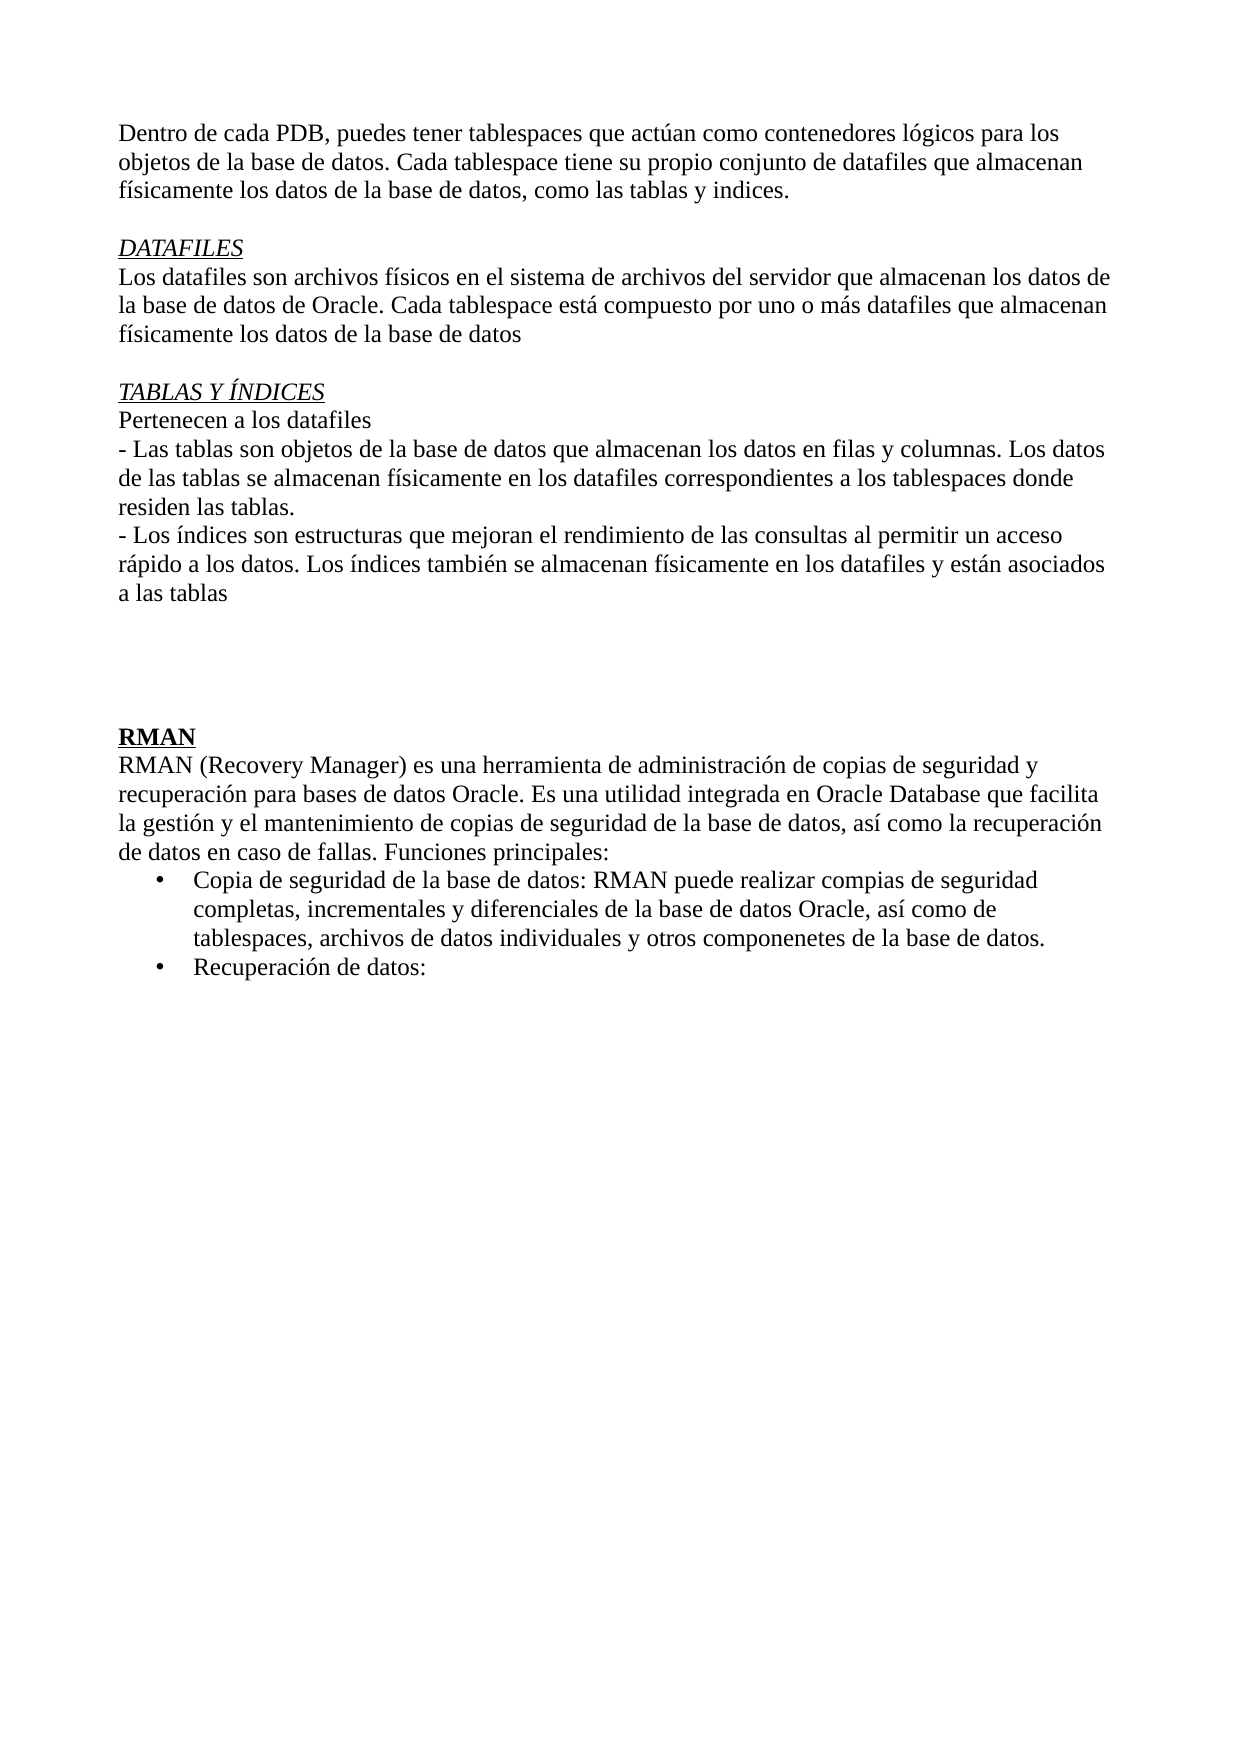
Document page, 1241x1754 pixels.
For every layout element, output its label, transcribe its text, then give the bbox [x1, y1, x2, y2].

text Pertenecen a los datafiles [118, 406, 1122, 434]
list Recuperación de datos: [156, 952, 1122, 981]
text Dentro de cada PDB, puedes tener tablespaces que actúan como contenedores lógicos para los objetos de la base de datos. Cada tablespace tiene su propio conjunto de datafiles que almacenan físicamente los datos de la base de datos, como las tablas y indices. [118, 118, 1122, 204]
text RMAN [118, 722, 1122, 751]
list Copia de seguridad de la base de datos: RMAN puede realizar compias de seguridad completas, incrementales y diferenciales de la base de datos Oracle, así como de tablespaces, archivos de datos individuales y otros componenetes de la base de datos. [156, 866, 1122, 952]
text TABLAS Y ÍNDICES [118, 377, 1122, 406]
text RMAN (Recovery Manager) es una herramienta de administración de copias de seguridad y recuperación para bases de datos Oracle. Es una utilidad integrada en Oracle Database que facilita la gestión y el mantenimiento de copias de seguridad de la base de datos, así como la recuperación de datos en caso de fallas. Funciones principales: [118, 751, 1122, 866]
text Los datafiles son archivos físicos en el sistema de archivos del servidor que almacenan los datos de la base de datos de Oracle. Cada tablespace está compuesto por uno o más datafiles que almacenan físicamente los datos de la base de datos [118, 262, 1122, 377]
text - Los índices son estructuras que mejoran el rendimiento de las consultas al permitir un acceso rápido a los datos. Los índices también se almacenan físicamente en los datafiles y están asociados a las tablas [118, 521, 1122, 607]
text - Las tablas son objetos de la base de datos que almacenan los datos en filas y columnas. Los datos de las tablas se almacenan físicamente en los datafiles correspondientes a los tablespaces donde residen las tablas. [118, 434, 1122, 521]
text DATAFILES [118, 233, 1122, 262]
